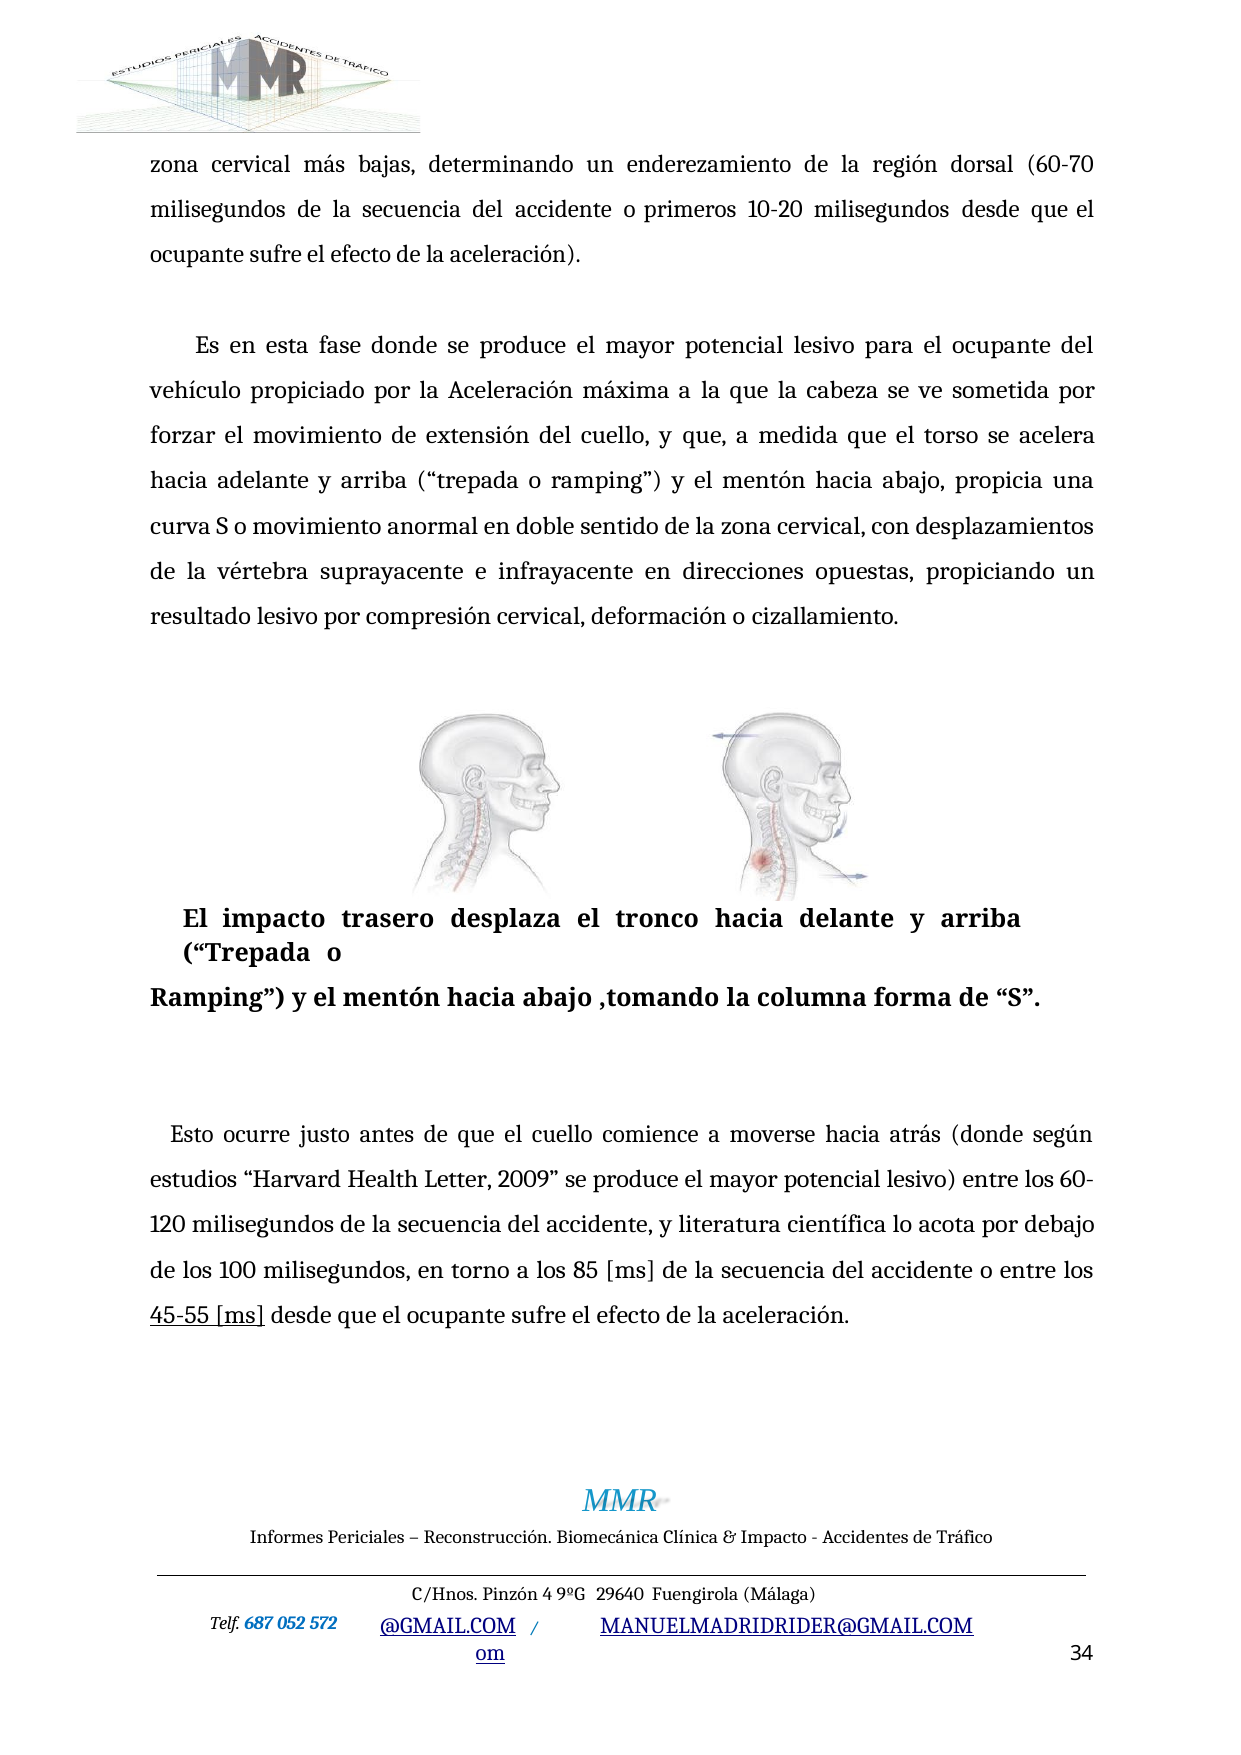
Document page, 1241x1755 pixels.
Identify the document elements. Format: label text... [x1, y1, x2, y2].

text Esto ocurre justo antes de que el cuello comience a moverse hacia atrás (donde según estudios “Harvard Health Letter, 2009” se produce el mayor potencial lesivo) entre los 60-120 milisegundos de la secuencia del accidente, y literatura científica lo acota por debajo de los 100 milisegundos, en torno a los 85 [ms] de la secuencia del accidente o entre los 45-55 [ms] desde que el ocupante sufre el efecto de la aceleración. [150, 1120, 1095, 1329]
text zona cervical más bajas, determinando un enderezamiento de la región dorsal (60-70 milisegundos de la secuencia del accidente o primeros 10-20 milisegundos desde que el ocupante sufre el efecto de la aceleración). [150, 149, 1095, 268]
text Es en esta fase donde se produce el mayor potencial lesivo para el ocupante del vehículo propiciado por la Aceleración máxima a la que la cabeza se ve sometida por forzar el movimiento de extensión del cuello, y que, a medida que el torso se acelera hacia adelante y arriba (“trepada o ramping”) y el mentón hacia abajo, propicia una curva S o movimiento anormal en doble sentido de la zona cervical, con desplazamientos de la vértebra suprayacente e infrayacente en direcciones opuestas, propiciando un resultado lesivo por compresión cervical, deformación o cizallamiento. [150, 331, 1096, 631]
subtitle El impacto trasero desplaza el tronco hacia delante y arriba (“Trepada o [183, 678, 1152, 968]
text Ramping”) y el mentón hacia abajo ,tomando la columna forma de “S”. [150, 980, 1152, 1014]
